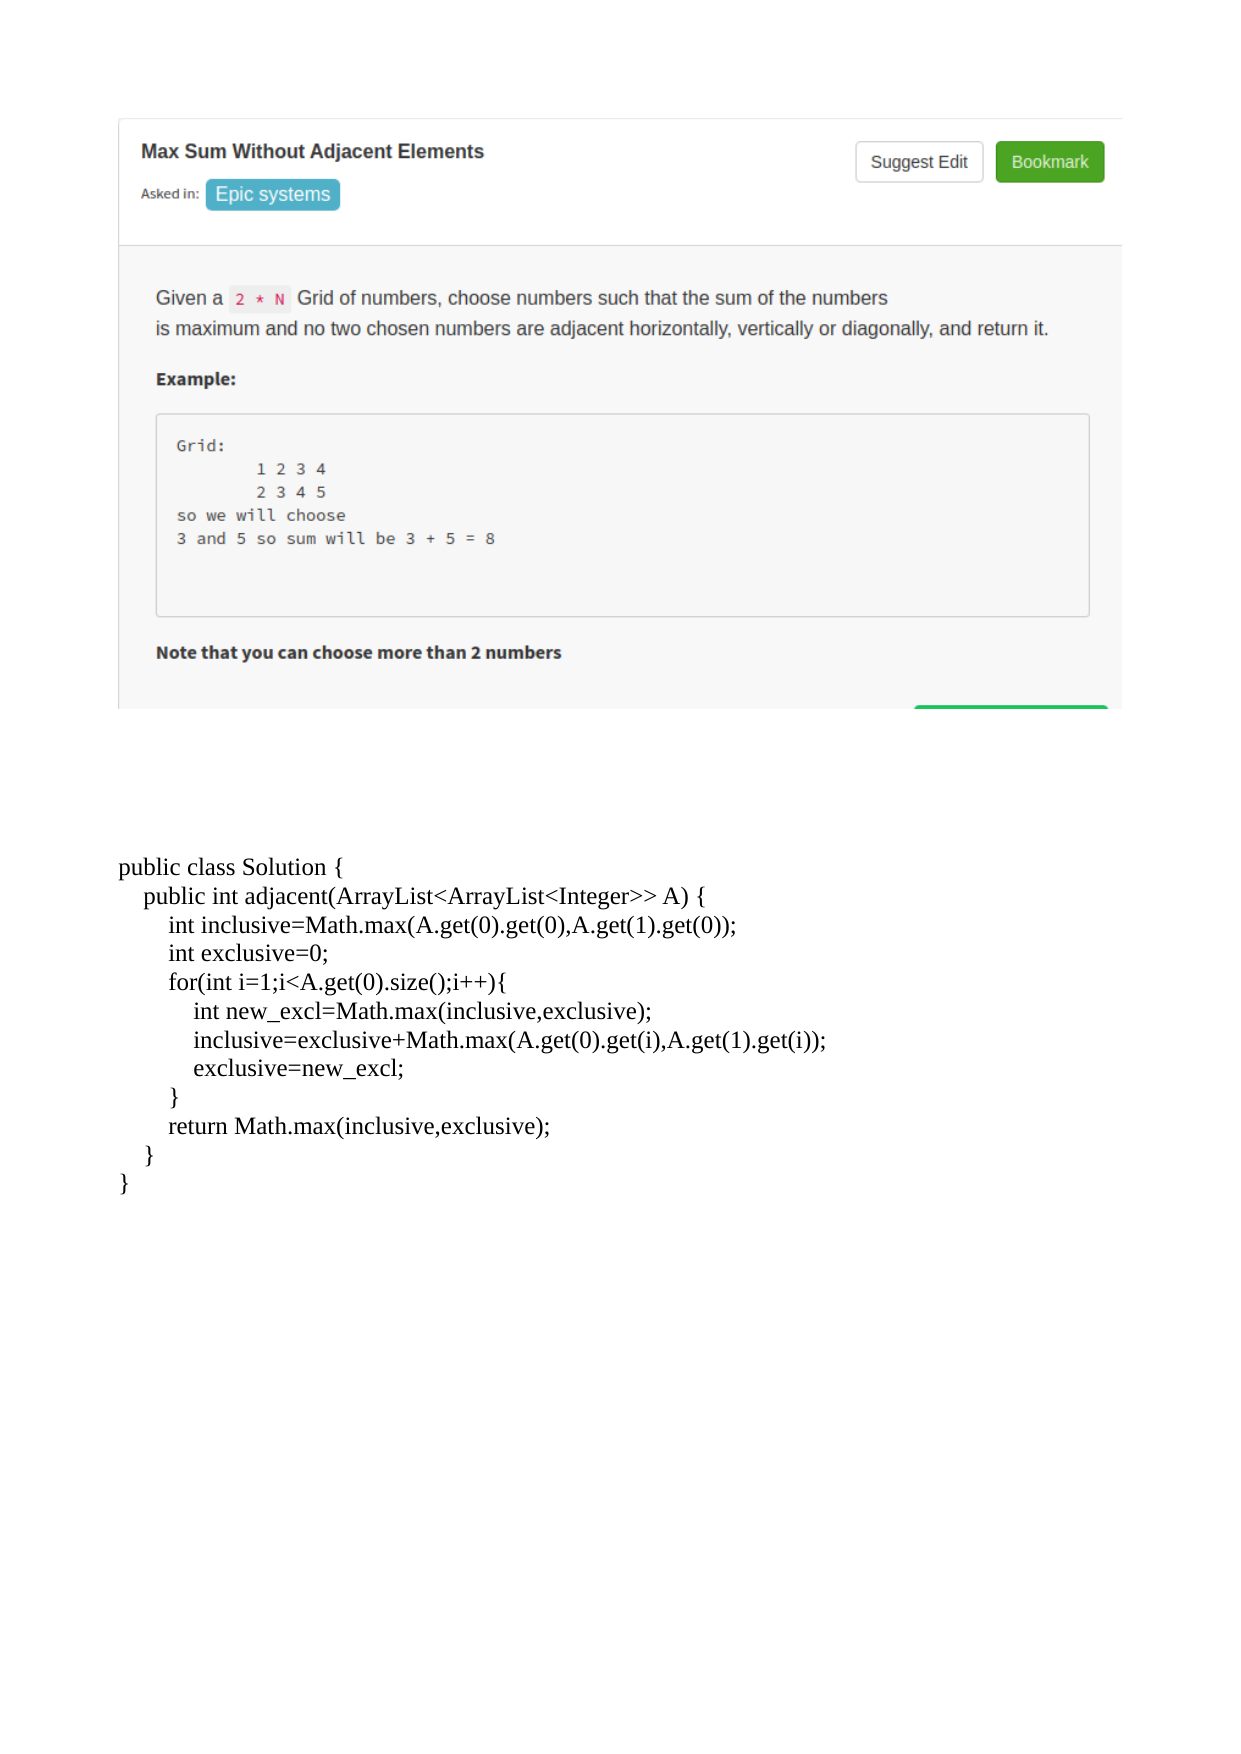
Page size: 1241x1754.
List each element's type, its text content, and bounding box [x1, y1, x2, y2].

text inclusive=exclusive+Math.max(A.get(0).get(i),A.get(1).get(i)); [118, 1025, 1122, 1053]
text public int adjacent(ArrayList<ArrayList<Integer>> A) { [118, 881, 1122, 910]
picture [118, 118, 1123, 709]
text public class Solution { [118, 852, 1122, 881]
text } [118, 1168, 1122, 1197]
text } [118, 1082, 1122, 1111]
text } [118, 1140, 1122, 1168]
text int exclusive=0; [118, 938, 1122, 967]
text return Math.max(inclusive,exclusive); [118, 1111, 1122, 1140]
text int inclusive=Math.max(A.get(0).get(0),A.get(1).get(0)); [118, 910, 1122, 938]
text int new_excl=Math.max(inclusive,exclusive); [118, 996, 1122, 1025]
text exclusive=new_excl; [118, 1053, 1122, 1082]
text for(int i=1;i<A.get(0).size();i++){ [118, 967, 1122, 996]
